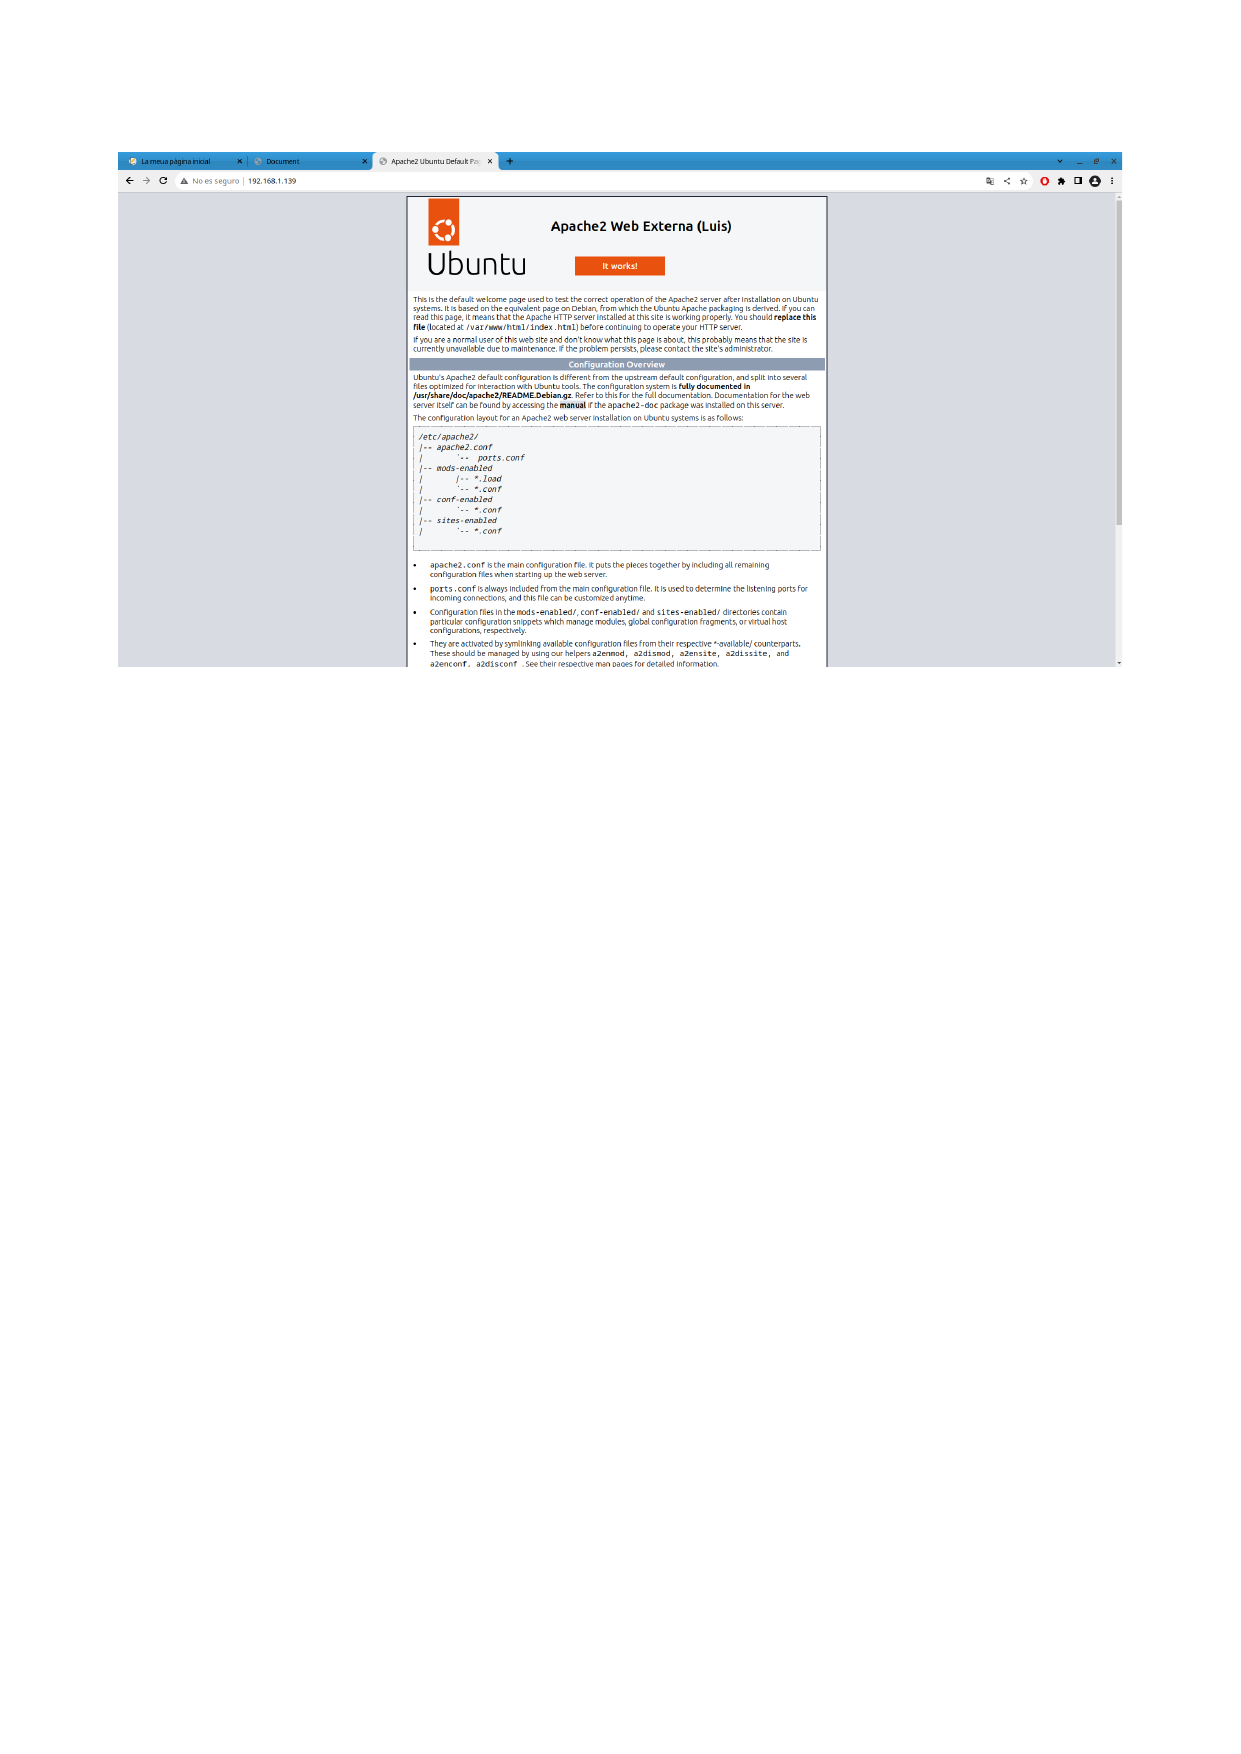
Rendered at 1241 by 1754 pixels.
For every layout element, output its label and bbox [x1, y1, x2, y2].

picture [118, 152, 1123, 667]
